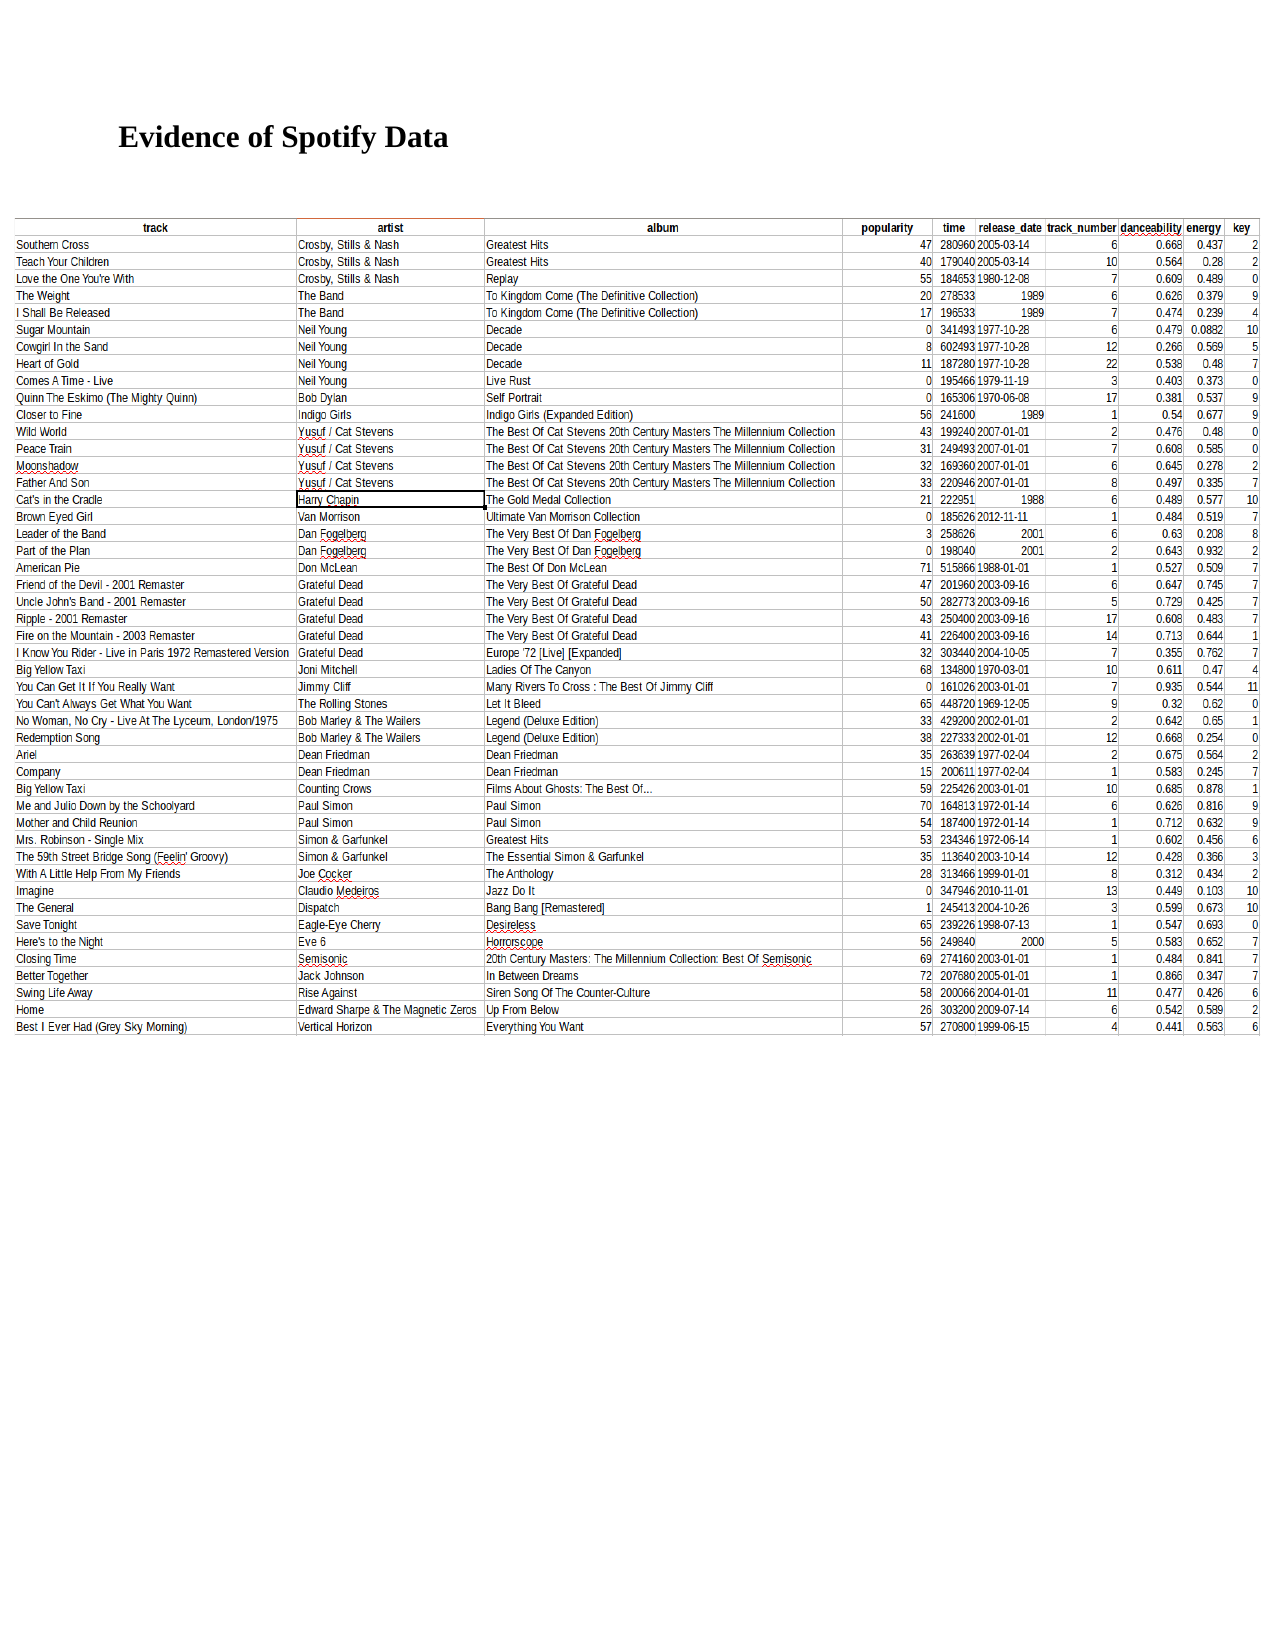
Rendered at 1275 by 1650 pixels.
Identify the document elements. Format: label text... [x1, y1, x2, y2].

picture [14, 218, 1261, 1036]
text Evidence of Spotify Data [118, 118, 1157, 154]
